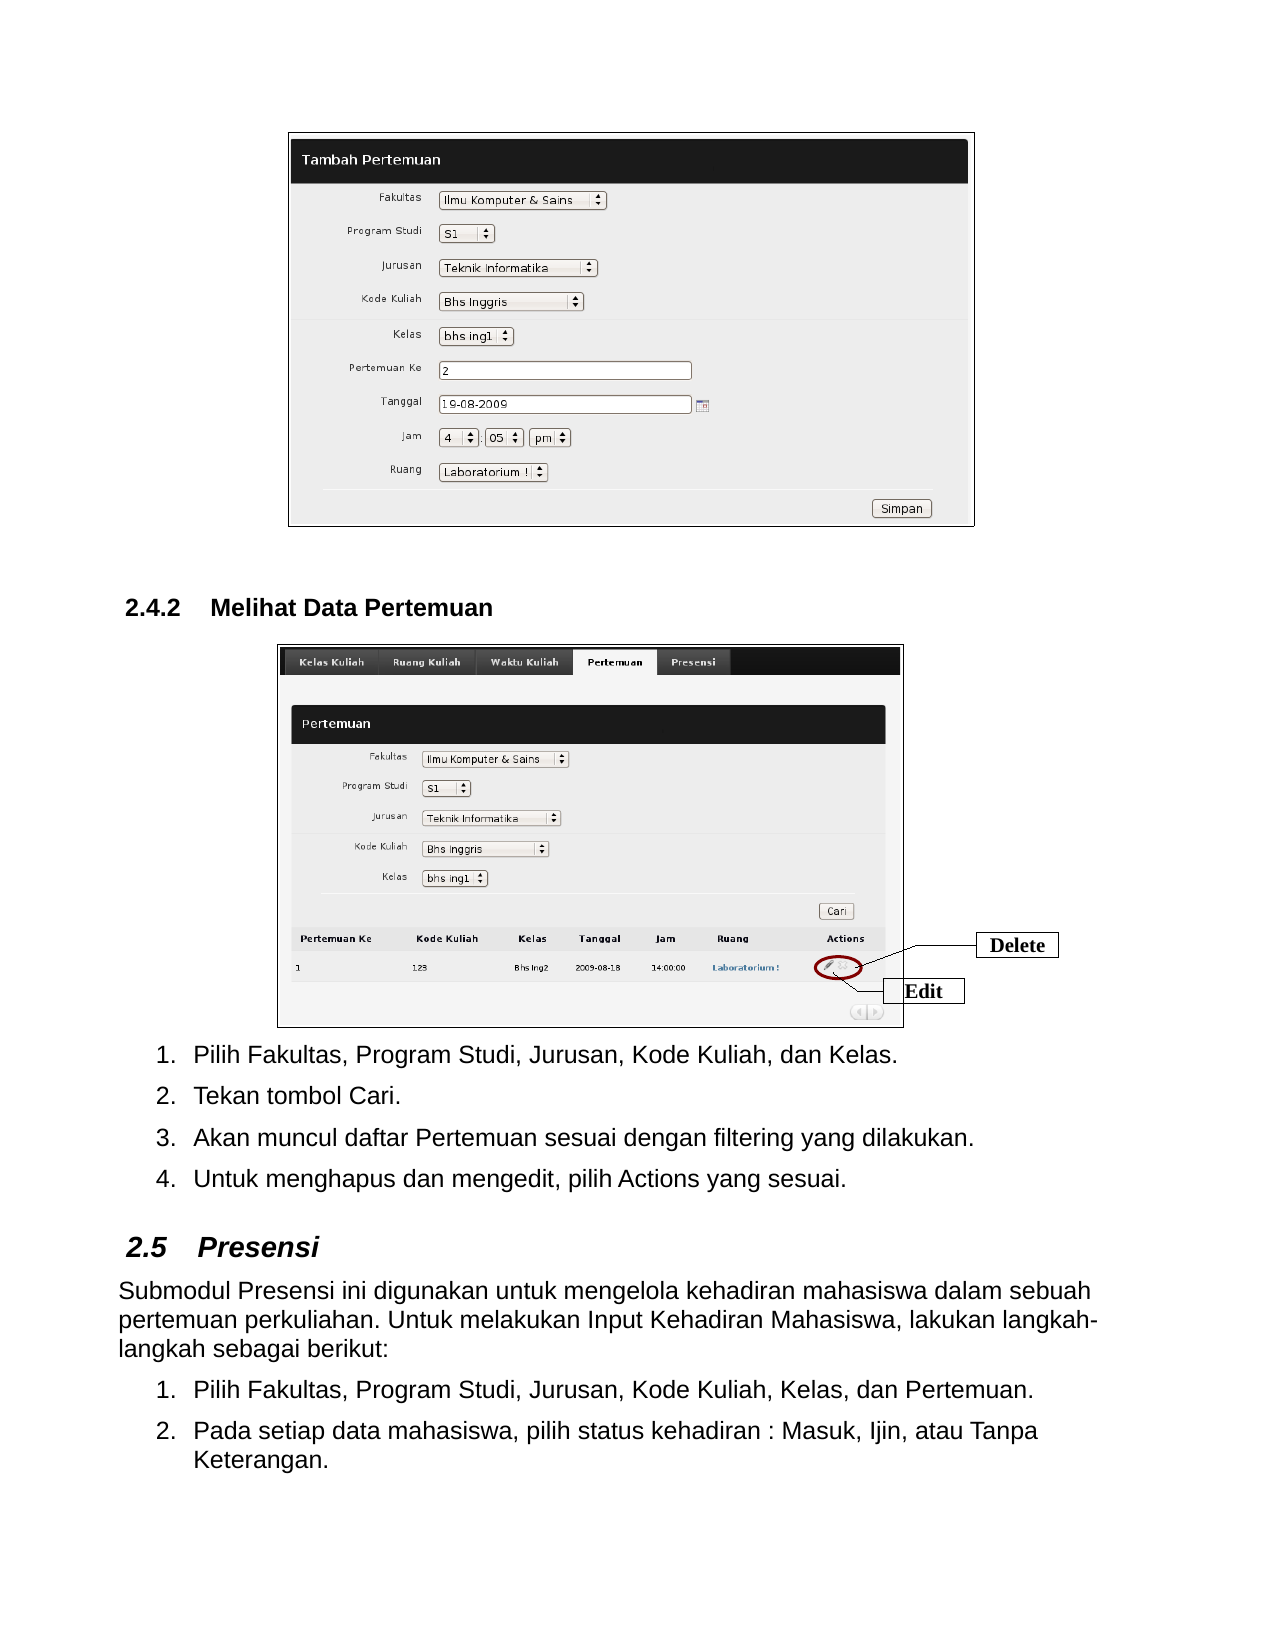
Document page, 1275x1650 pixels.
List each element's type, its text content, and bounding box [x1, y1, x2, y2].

list Pilih Fakultas, Program Studi, Jurusan, Kode Kuliah, Kelas, dan Pertemuan. [156, 1375, 1157, 1404]
picture [280, 647, 901, 1025]
picture [884, 979, 901, 1003]
subtitle Melihat Data Pertemuan [118, 593, 1157, 621]
list Pada setiap data mahasiswa, pilih status kehadiran : Masuk, Ijin, atau Tanpa Keterangan. [156, 1416, 1157, 1474]
list Akan muncul daftar Pertemuan sesuai dengan filtering yang dilakukan. [156, 1123, 1157, 1151]
list Untuk menghapus dan mengedit, pilih Actions yang sesuai. [156, 1164, 1157, 1193]
text Submodul Presensi ini digunakan untuk mengelola kehadiran mahasiswa dalam sebuah pertemuan perkuliahan. Untuk melakukan Input Kehadiran Mahasiswa, lakukan langkah-langkah sebagai berikut: [118, 1276, 1157, 1362]
list Pilih Fakultas, Program Studi, Jurusan, Kode Kuliah, dan Kelas. [156, 1040, 1157, 1069]
list Tekan tombol Cari. [156, 1081, 1157, 1110]
picture [290, 135, 971, 524]
subtitle Presensi [118, 1230, 1157, 1264]
